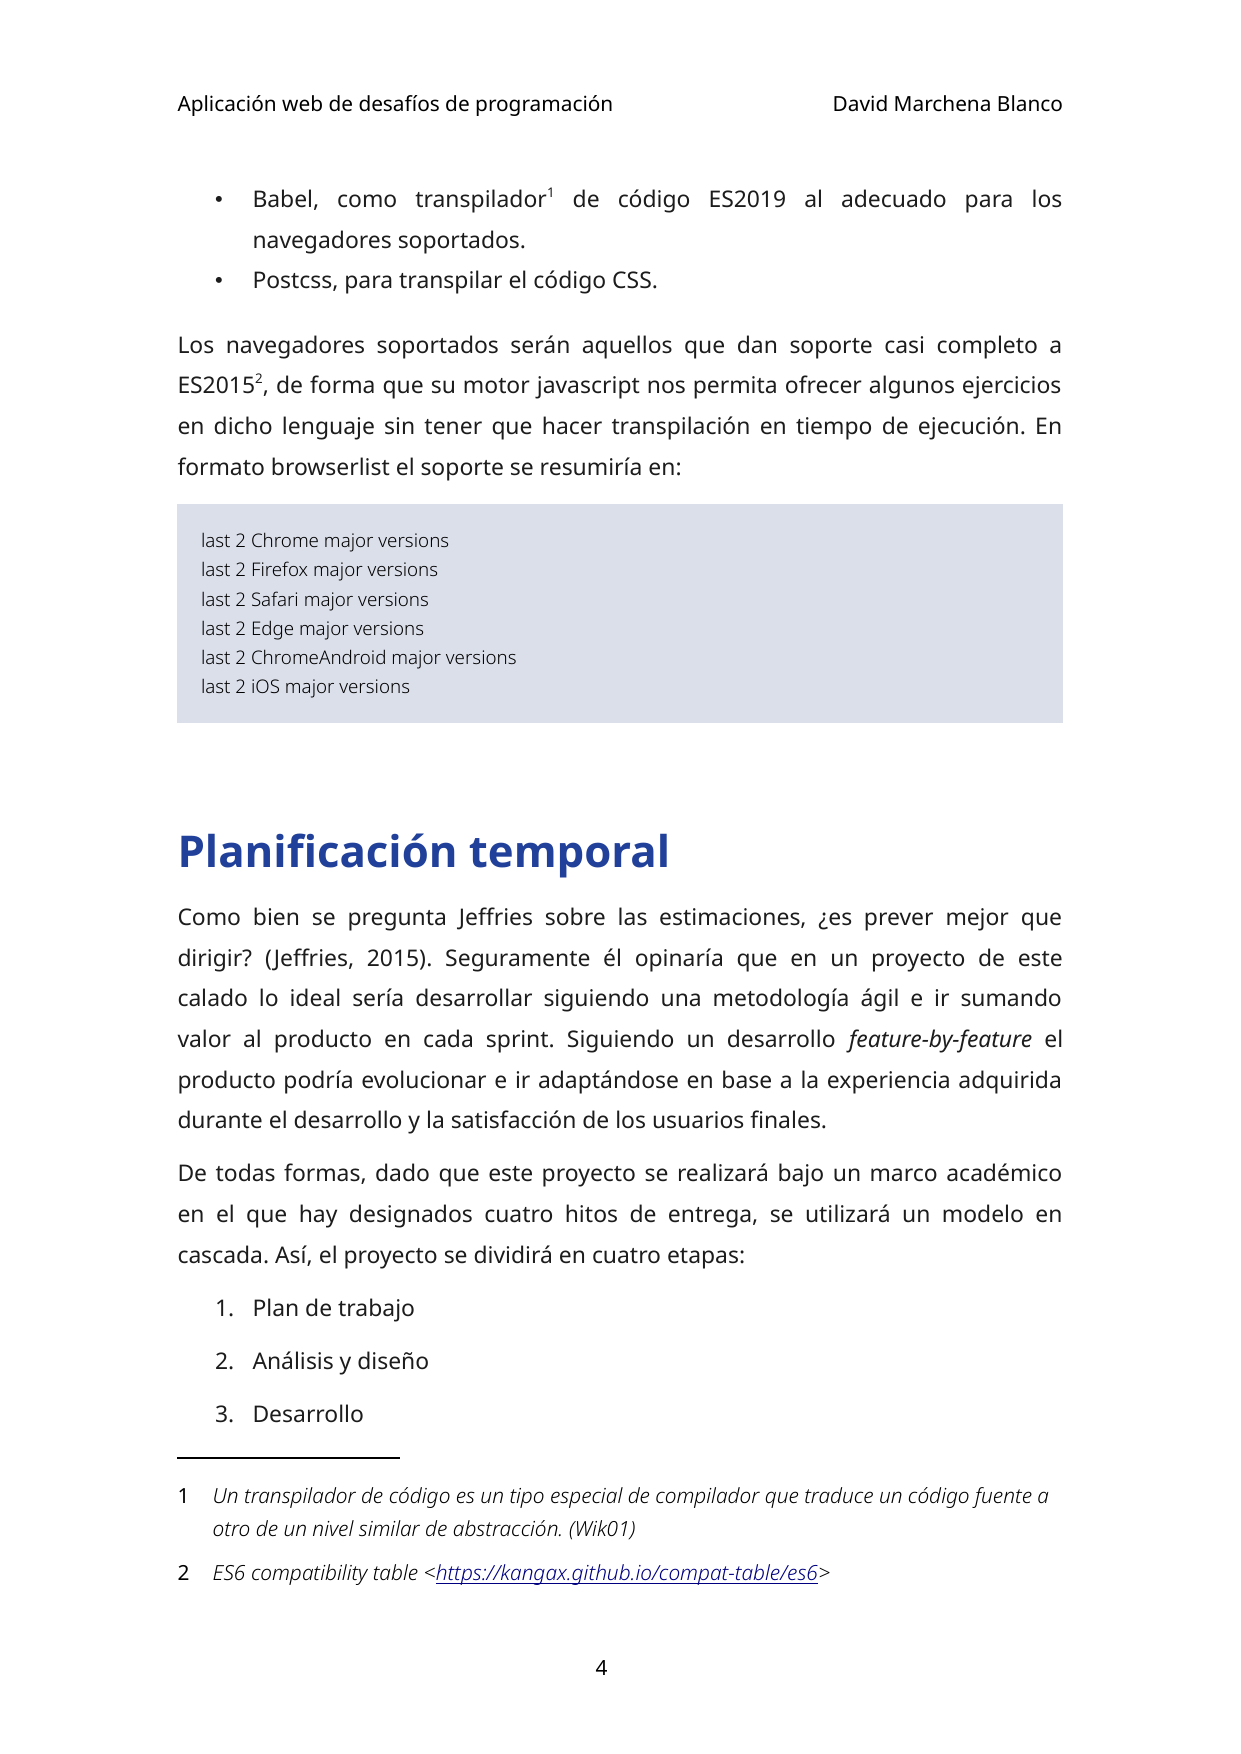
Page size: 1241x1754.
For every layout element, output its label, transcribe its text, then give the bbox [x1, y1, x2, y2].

text last 2 ChromeAndroid major versions [177, 621, 1063, 650]
text Como bien se pregunta Jeffries sobre las estimaciones, ¿es prever mejor que dirigir? (Jeffries, 2015). Seguramente él opinaría que en un proyecto de este calado lo ideal sería desarrollar siguiendo una metodología ágil e ir sumando valor al producto en cada sprint. Siguiendo un desarrollo feature-by-feature el producto podría evolucionar e ir adaptándose en base a la experiencia adquirida durante el desarrollo y la satisfacción de los usuarios finales. [177, 901, 1063, 1135]
subtitle Planificación temporal [177, 821, 1063, 881]
text Los navegadores soportados serán aquellos que dan soporte casi completo a ES2015, de forma que su motor javascript nos permita ofrecer algunos ejercicios en dicho lenguaje sin tener que hacer transpilación en tiempo de ejecución. En formato browserlist el soporte se resumiría en: [177, 329, 1063, 482]
text ES6 compatibility table <https://kangax.github.io/compat-table/es6> [177, 1558, 1063, 1587]
text last 2 Firefox major versions [177, 533, 1063, 562]
list Plan de trabajo [215, 1292, 1063, 1323]
text last 2 Edge major versions [177, 591, 1063, 621]
list Un transpilador de código es un tipo especial de compilador que traduce un código fuente a otro de un nivel similar de abstracción. (Wik01) [177, 1481, 1063, 1542]
text De todas formas, dado que este proyecto se realizará bajo un marco académico en el que hay designados cuatro hitos de entrega, se utilizará un modelo en cascada. Así, el proyecto se dividirá en cuatro etapas: [177, 1157, 1063, 1270]
text last 2 iOS major versions [177, 650, 1063, 723]
list Desarrollo [215, 1398, 1063, 1429]
list Postcss, para transpilar el código CSS. [215, 264, 1063, 296]
list Análisis y diseño [215, 1345, 1063, 1376]
text last 2 Safari major versions [177, 562, 1063, 591]
text last 2 Chrome major versions [177, 504, 1063, 533]
list Babel, como transpilador de código ES2019 al adecuado para los navegadores soportados. [215, 183, 1063, 255]
